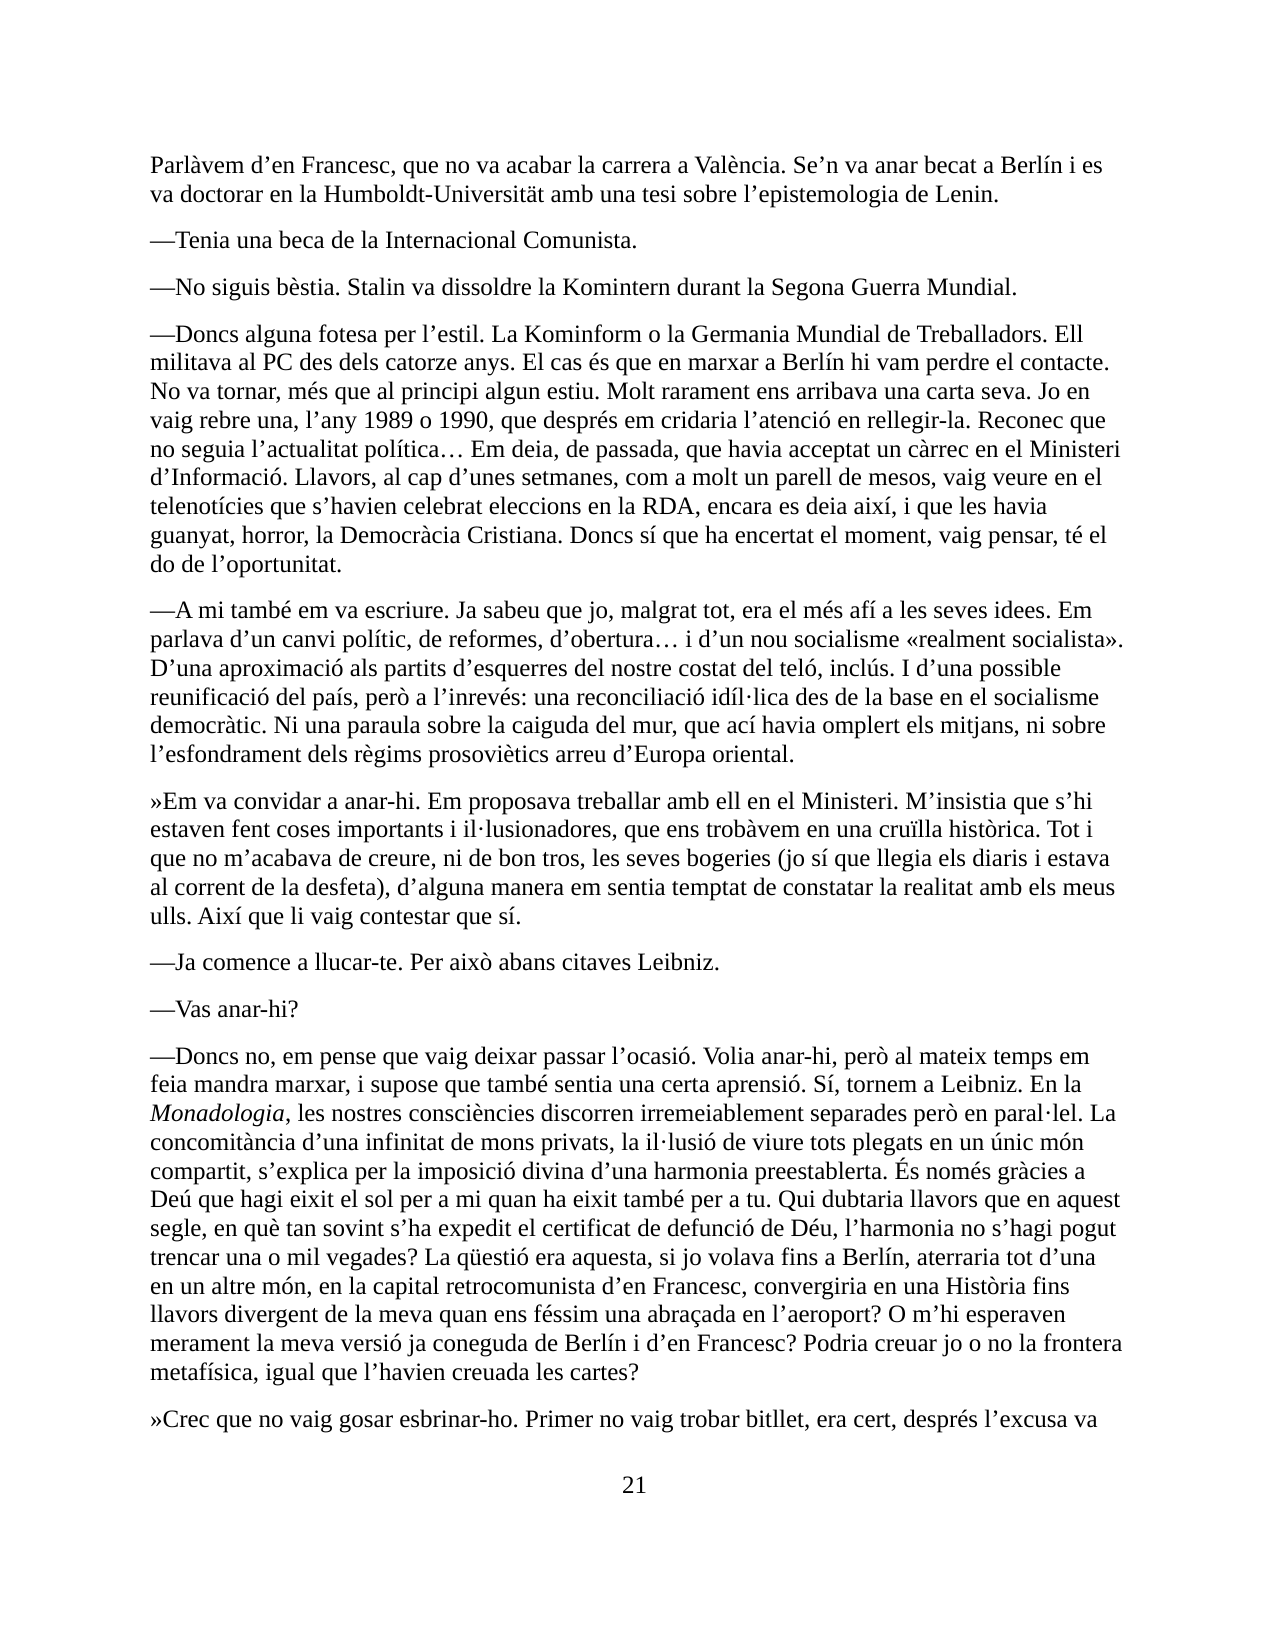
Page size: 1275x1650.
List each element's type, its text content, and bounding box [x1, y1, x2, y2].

text »Em va convidar a anar-hi. Em proposava treballar amb ell en el Ministeri. M’insistia que s’hi estaven fent coses importants i il·lusionadores, que ens trobàvem en una cruïlla històrica. Tot i que no m’acabava de creure, ni de bon tros, les seves bogeries (jo sí que llegia els diaris i estava al corrent de la desfeta), d’alguna manera em sentia temptat de constatar la realitat amb els meus ulls. Així que li vaig contestar que sí. [150, 786, 1125, 929]
text »Crec que no vaig gosar esbrinar-ho. Primer no vaig trobar bitllet, era cert, després l’excusa va [150, 1404, 1125, 1432]
text —A mi també em va escriure. Ja sabeu que jo, malgrat tot, era el més afí a les seves idees. Em parlava d’un canvi polític, de reformes, d’obertura… i d’un nou socialisme «realment socialista». D’una aproximació als partits d’esquerres del nostre costat del teló, inclús. I d’una possible reunificació del país, però a l’inrevés: una reconciliació idíl·lica des de la base en el socialisme democràtic. Ni una paraula sobre la caiguda del mur, que ací havia omplert els mitjans, ni sobre l’esfondrament dels règims prosoviètics arreu d’Europa oriental. [150, 595, 1125, 768]
text Parlàvem d’en Francesc, que no va acabar la carrera a València. Se’n va anar becat a Berlín i es va doctorar en la Humboldt-Universität amb una tesi sobre l’epistemologia de Lenin. [150, 150, 1125, 207]
text —No siguis bèstia. Stalin va dissoldre la Komintern durant la Segona Guerra Mundial. [150, 272, 1125, 301]
text —Doncs alguna fotesa per l’estil. La Kominform o la Germania Mundial de Treballadors. Ell militava al PC des dels catorze anys. El cas és que en marxar a Berlín hi vam perdre el contacte. No va tornar, més que al principi algun estiu. Molt rarament ens arribava una carta seva. Jo en vaig rebre una, l’any 1989 o 1990, que després em cridaria l’atenció en rellegir-la. Reconec que no seguia l’actualitat política… Em deia, de passada, que havia acceptat un càrrec en el Ministeri d’Informació. Llavors, al cap d’unes setmanes, com a molt un parell de mesos, vaig veure en el telenotícies que s’havien celebrat eleccions en la RDA, encara es deia així, i que les havia guanyat, horror, la Democràcia Cristiana. Doncs sí que ha encertat el moment, vaig pensar, té el do de l’oportunitat. [150, 319, 1125, 577]
text —Vas anar-hi? [150, 994, 1125, 1023]
text —Tenia una beca de la Internacional Comunista. [150, 225, 1125, 254]
text —Doncs no, em pense que vaig deixar passar l’ocasió. Volia anar-hi, però al mateix temps em feia mandra marxar, i supose que també sentia una certa aprensió. Sí, tornem a Leibniz. En la Monadologia, les nostres consciències discorren irremeiablement separades però en paral·lel. La concomitància d’una infinitat de mons privats, la il·lusió de viure tots plegats en un únic món compartit, s’explica per la imposició divina d’una harmonia preestablerta. És només gràcies a Deú que hagi eixit el sol per a mi quan ha eixit també per a tu. Qui dubtaria llavors que en aquest segle, en què tan sovint s’ha expedit el certificat de defunció de Déu, l’harmonia no s’hagi pogut trencar una o mil vegades? La qüestió era aquesta, si jo volava fins a Berlín, aterraria tot d’una en un altre món, en la capital retrocomunista d’en Francesc, convergiria en una Història fins llavors divergent de la meva quan ens féssim una abraçada en l’aeroport? O m’hi esperaven merament la meva versió ja coneguda de Berlín i d’en Francesc? Podria creuar jo o no la frontera metafísica, igual que l’havien creuada les cartes? [150, 1041, 1125, 1386]
text —Ja comence a llucar-te. Per això abans citaves Leibniz. [150, 947, 1125, 976]
